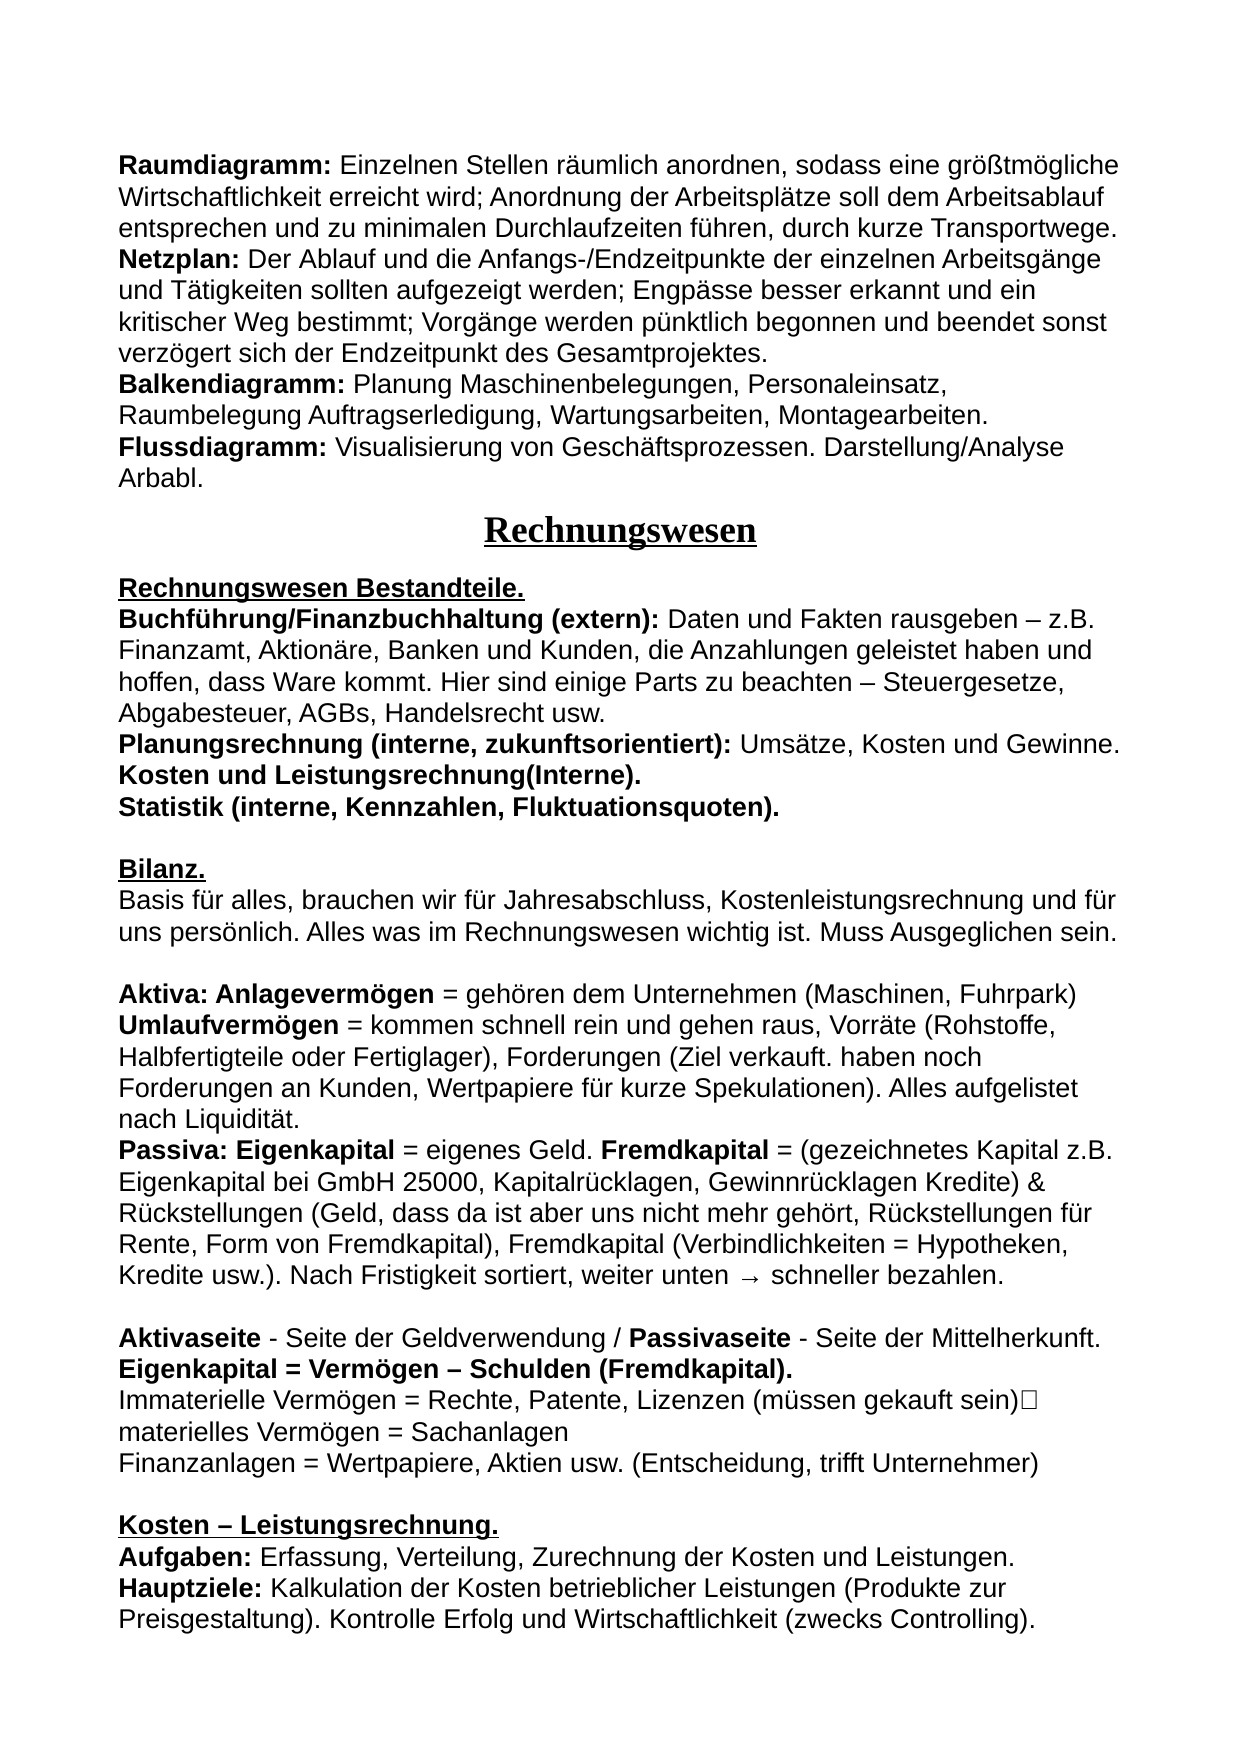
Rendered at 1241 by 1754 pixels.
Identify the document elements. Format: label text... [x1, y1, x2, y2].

text Kosten und Leistungsrechnung(Interne). [118, 759, 1122, 791]
text Passiva: Eigenkapital = eigenes Geld. Fremdkapital = (gezeichnetes Kapital z.B. Eigenkapital bei GmbH 25000, Kapitalrücklagen, Gewinnrücklagen Kredite) & Rückstellungen (Geld, dass da ist aber uns nicht mehr gehört, Rückstellungen für Rente, Form von Fremdkapital), Fremdkapital (Verbindlichkeiten = Hypotheken, Kredite usw.). Nach Fristigkeit sortiert, weiter unten → schneller bezahlen. [118, 1134, 1122, 1291]
text Finanzanlagen = Wertpapiere, Aktien usw. (Entscheidung, trifft Unternehmer) [118, 1447, 1122, 1478]
text Balkendiagramm: Planung Maschinenbelegungen, Personaleinsatz, Raumbelegung Auftragserledigung, Wartungsarbeiten, Montagearbeiten. [118, 368, 1122, 431]
text Rechnungswesen [118, 508, 1122, 551]
text Rechnungswesen Bestandteile. [118, 572, 1122, 603]
text Basis für alles, brauchen wir für Jahresabschluss, Kostenleistungsrechnung und für uns persönlich. Alles was im Rechnungswesen wichtig ist. Muss Ausgeglichen sein. [118, 884, 1122, 947]
text Raumdiagramm: Einzelnen Stellen räumlich anordnen, sodass eine größtmögliche Wirtschaftlichkeit erreicht wird; Anordnung der Arbeitsplätze soll dem Arbeitsablauf entsprechen und zu minimalen Durchlaufzeiten führen, durch kurze Transportwege. [118, 149, 1122, 243]
text Bilanz. [118, 853, 1122, 884]
text Aktiva: Anlagevermögen = gehören dem Unternehmen (Maschinen, Fuhrpark) Umlaufvermögen = kommen schnell rein und gehen raus, Vorräte (Rohstoffe, Halbfertigteile oder Fertiglager), Forderungen (Ziel verkauft. haben noch Forderungen an Kunden, Wertpapiere für kurze Spekulationen). Alles aufgelistet nach Liquidität. [118, 978, 1122, 1134]
text Aktivaseite - Seite der Geldverwendung / Passivaseite - Seite der Mittelherkunft. Eigenkapital = Vermögen – Schulden (Fremdkapital). [118, 1322, 1122, 1384]
text Aufgaben: Erfassung, Verteilung, Zurechnung der Kosten und Leistungen. [118, 1541, 1122, 1572]
text Hauptziele: Kalkulation der Kosten betrieblicher Leistungen (Produkte zur Preisgestaltung). Kontrolle Erfolg und Wirtschaftlichkeit (zwecks Controlling). [118, 1572, 1122, 1634]
text Netzplan: Der Ablauf und die Anfangs-/Endzeitpunkte der einzelnen Arbeitsgänge und Tätigkeiten sollten aufgezeigt werden; Engpässe besser erkannt und ein kritischer Weg bestimmt; Vorgänge werden pünktlich begonnen und beendet sonst verzögert sich der Endzeitpunkt des Gesamtprojektes. [118, 243, 1122, 368]
text Buchführung/Finanzbuchhaltung (extern): Daten und Fakten rausgeben – z.B. Finanzamt, Aktionäre, Banken und Kunden, die Anzahlungen geleistet haben und hoffen, dass Ware kommt. Hier sind einige Parts zu beachten – Steuergesetze, Abgabesteuer, AGBs, Handelsrecht usw. [118, 603, 1122, 728]
text Immaterielle Vermögen = Rechte, Patente, Lizenzen (müssen gekauft sein) materielles Vermögen = Sachanlagen [118, 1384, 1122, 1447]
text Kosten – Leistungsrechnung. [118, 1509, 1122, 1541]
text Flussdiagramm: Visualisierung von Geschäftsprozessen. Darstellung/Analyse Arbabl. [118, 431, 1122, 493]
text Planungsrechnung (interne, zukunftsorientiert): Umsätze, Kosten und Gewinne. [118, 728, 1122, 759]
text Statistik (interne, Kennzahlen, Fluktuationsquoten). [118, 791, 1122, 822]
